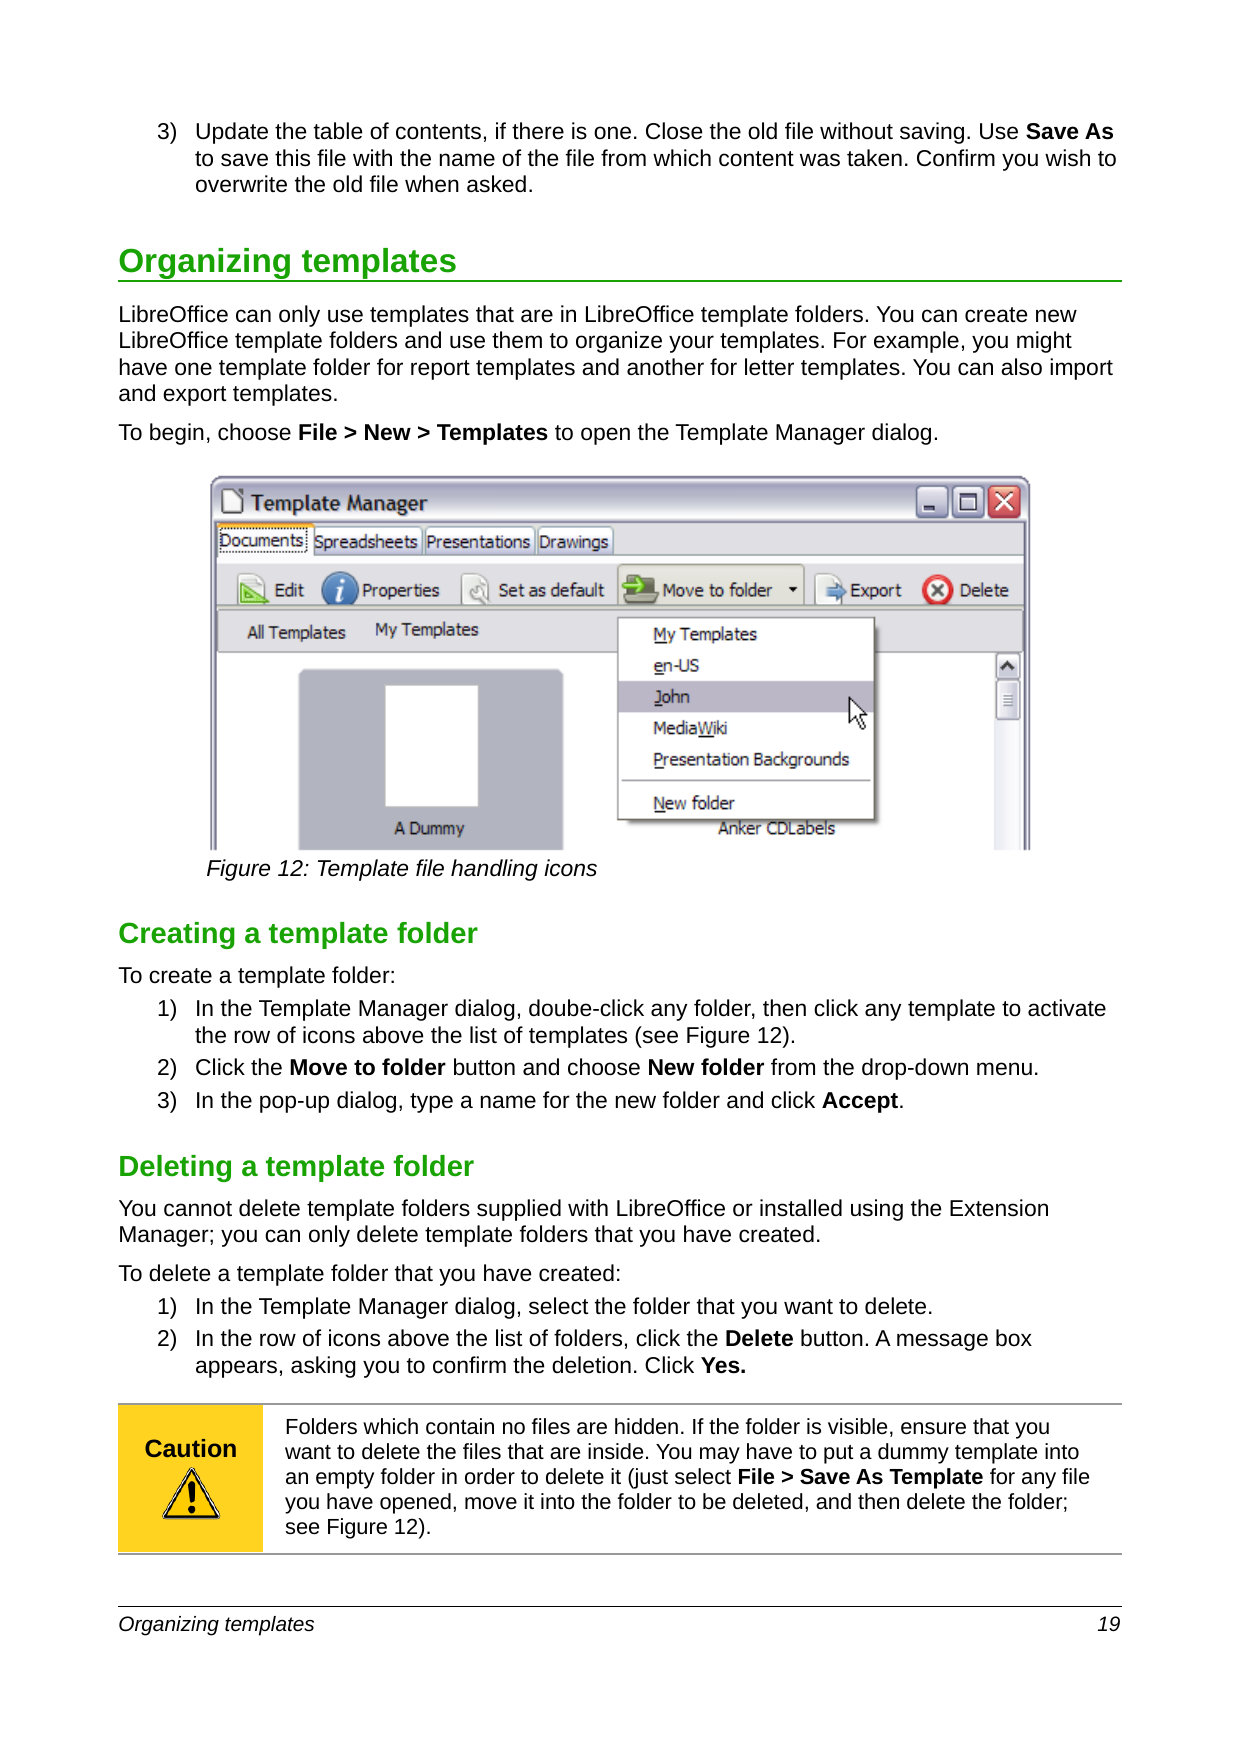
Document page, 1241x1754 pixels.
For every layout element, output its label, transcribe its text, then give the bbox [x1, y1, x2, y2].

text Figure 12: Template file handling icons [206, 855, 1034, 881]
text To begin, choose File > New > Templates to open the Template Manager dialog. [118, 419, 1122, 445]
subtitle Creating a template folder [118, 916, 1122, 950]
list To create a template folder: [118, 962, 1122, 989]
list In the Template Manager dialog, select the folder that you want to delete. [177, 1293, 1122, 1319]
text LibreOffice can only use templates that are in LibreOffice template folders. You can create new LibreOffice template folders and use them to organize your templates. For example, you might have one template folder for report templates and another for letter templates. You can also import and export templates. [118, 301, 1122, 406]
subtitle Deleting a template folder [118, 1149, 1122, 1182]
subtitle Organizing templates [118, 242, 1122, 280]
table_header Folders which contain no files are hidden. If the folder is visible, ensure that you want to delete the files that are inside. You may have to put a dummy template into an empty folder in order to delete it (just select File > Save As Template for any file you have opened, move it into the folder to be deleted, and then delete the folder; see Figure 12). [264, 1405, 1122, 1552]
list In the Template Manager dialog, doube-click any folder, then click any template to activate the row of icons above the list of templates (see Figure 12). [177, 995, 1122, 1048]
text You cannot delete template folders supplied with LibreOffice or installed using the Extension Manager; you can only delete template folders that you have created. [118, 1194, 1122, 1247]
picture [158, 1463, 224, 1523]
list In the row of icons above the list of folders, click the Delete button. A message box appears, asking you to confirm the deletion. Click Yes. [177, 1325, 1122, 1378]
table_header Caution [118, 1405, 263, 1552]
list Click the Move to folder button and choose New folder from the drop-down menu. [177, 1054, 1122, 1081]
list To delete a template folder that you have created: [118, 1260, 1122, 1286]
list Update the table of contents, if there is one. Close the old file without saving. Use Save As to save this file with the name of the file from which content was taken. Confirm you wish to overwrite the old file when asked. [177, 118, 1122, 197]
picture [206, 470, 1035, 855]
list In the pop-up dialog, type a name for the new folder and click Accept. [177, 1087, 1122, 1113]
